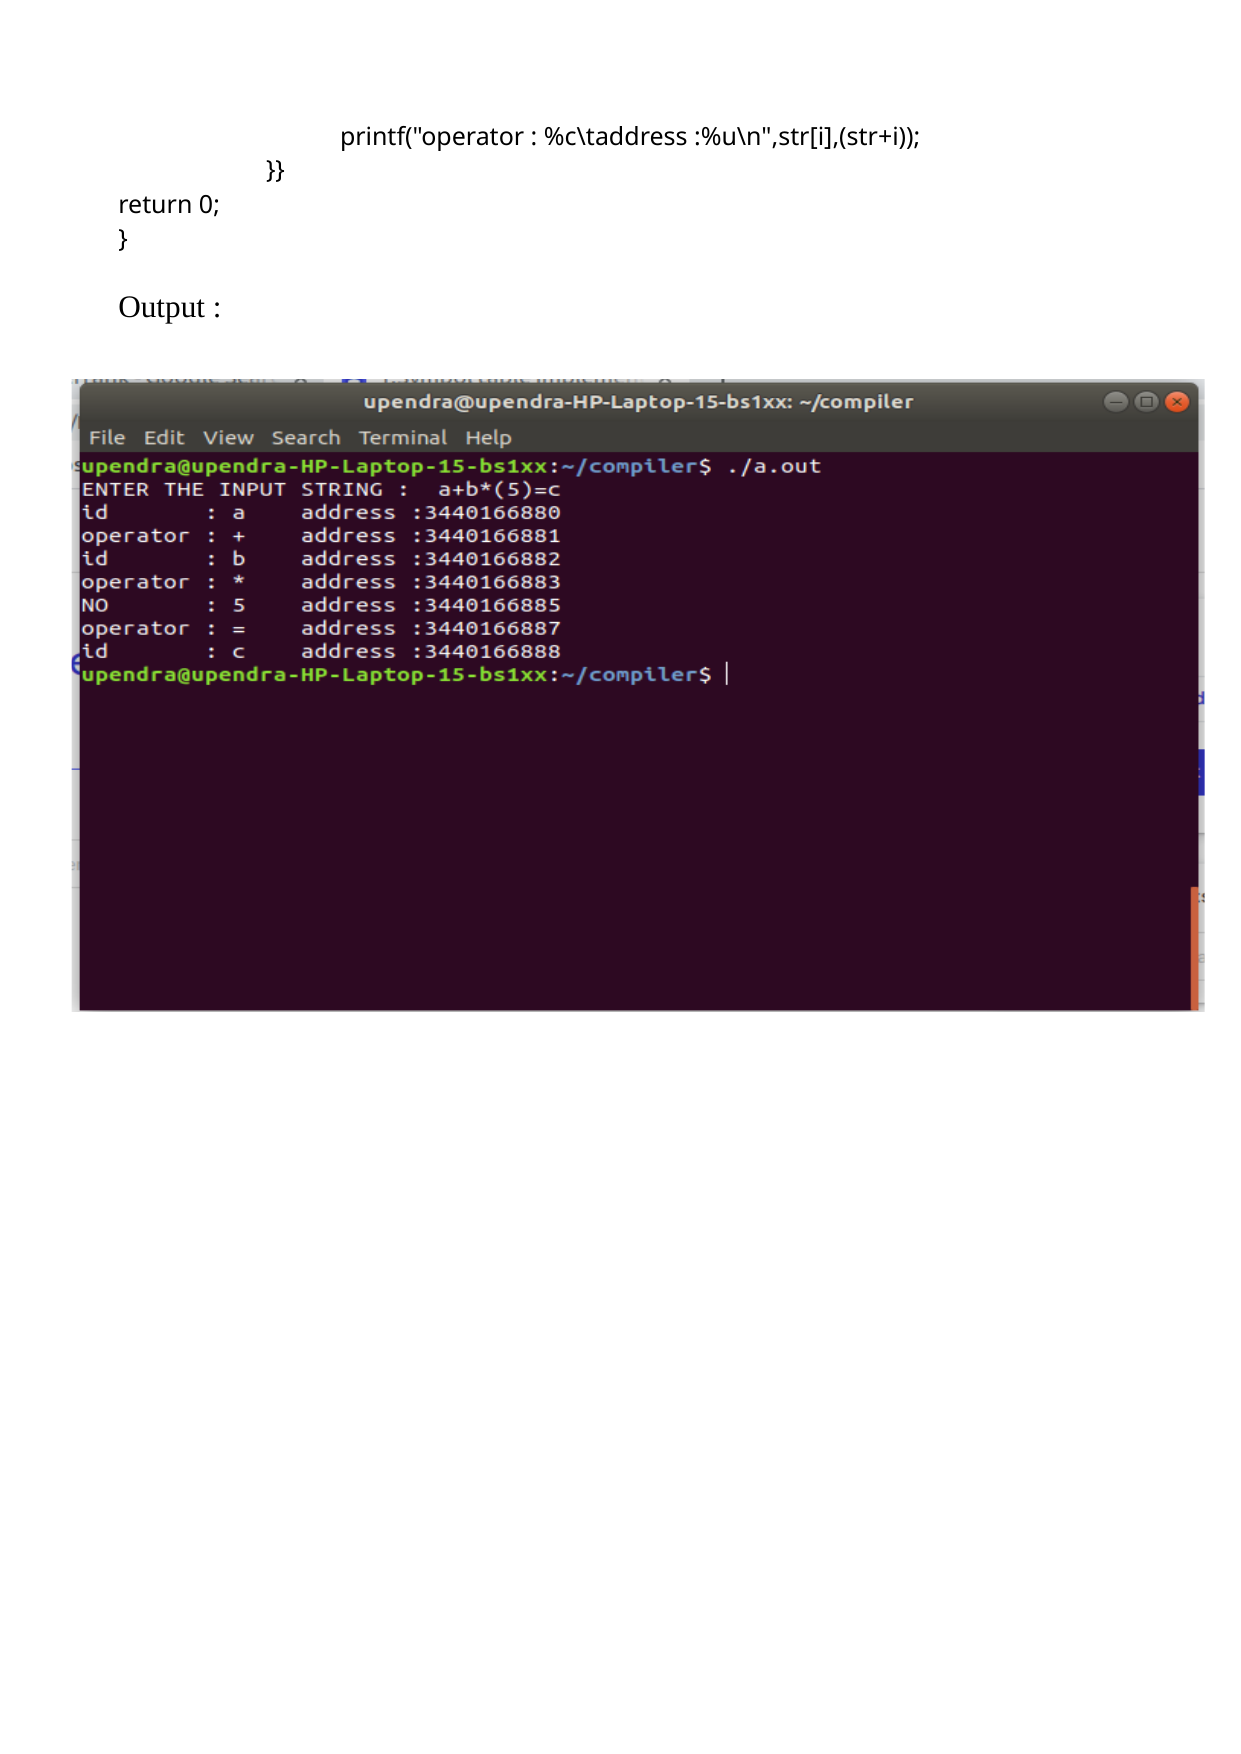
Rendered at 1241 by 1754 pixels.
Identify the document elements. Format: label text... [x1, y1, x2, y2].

text }} [118, 152, 1122, 186]
text } [118, 220, 1122, 254]
text Output : [118, 288, 1122, 324]
picture [71, 379, 1205, 1012]
text printf("operator : %c\taddress :%u\n",str[i],(str+i)); [118, 118, 1122, 152]
text return 0; [118, 186, 1122, 220]
